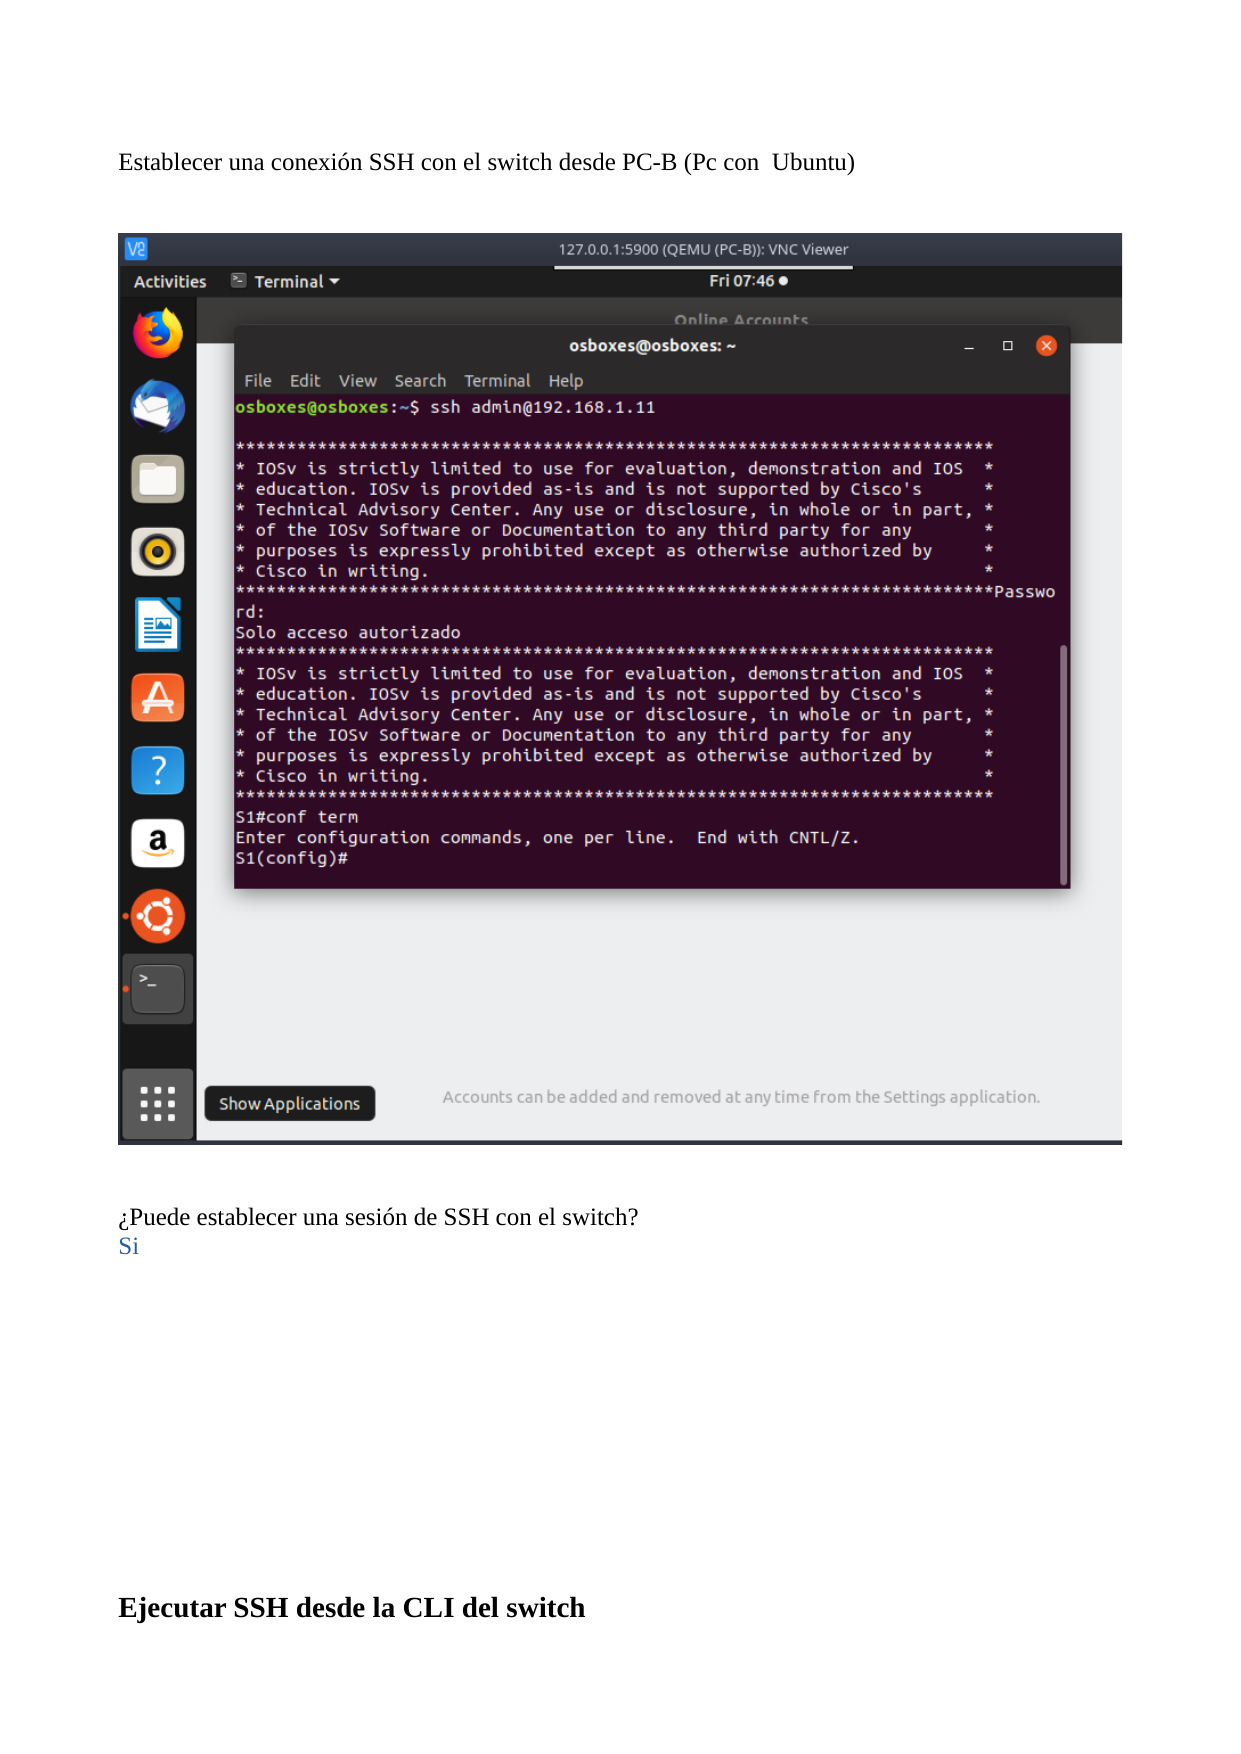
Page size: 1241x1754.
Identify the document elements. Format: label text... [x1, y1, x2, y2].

text Establecer una conexión SSH con el switch desde PC-B (Pc con Ubuntu) [118, 147, 1122, 176]
text Ejecutar SSH desde la CLI del switch [118, 1590, 1122, 1624]
text ¿Puede establecer una sesión de SSH con el switch? [118, 1202, 1122, 1231]
picture [118, 233, 1123, 1145]
text Si [118, 1231, 1122, 1260]
